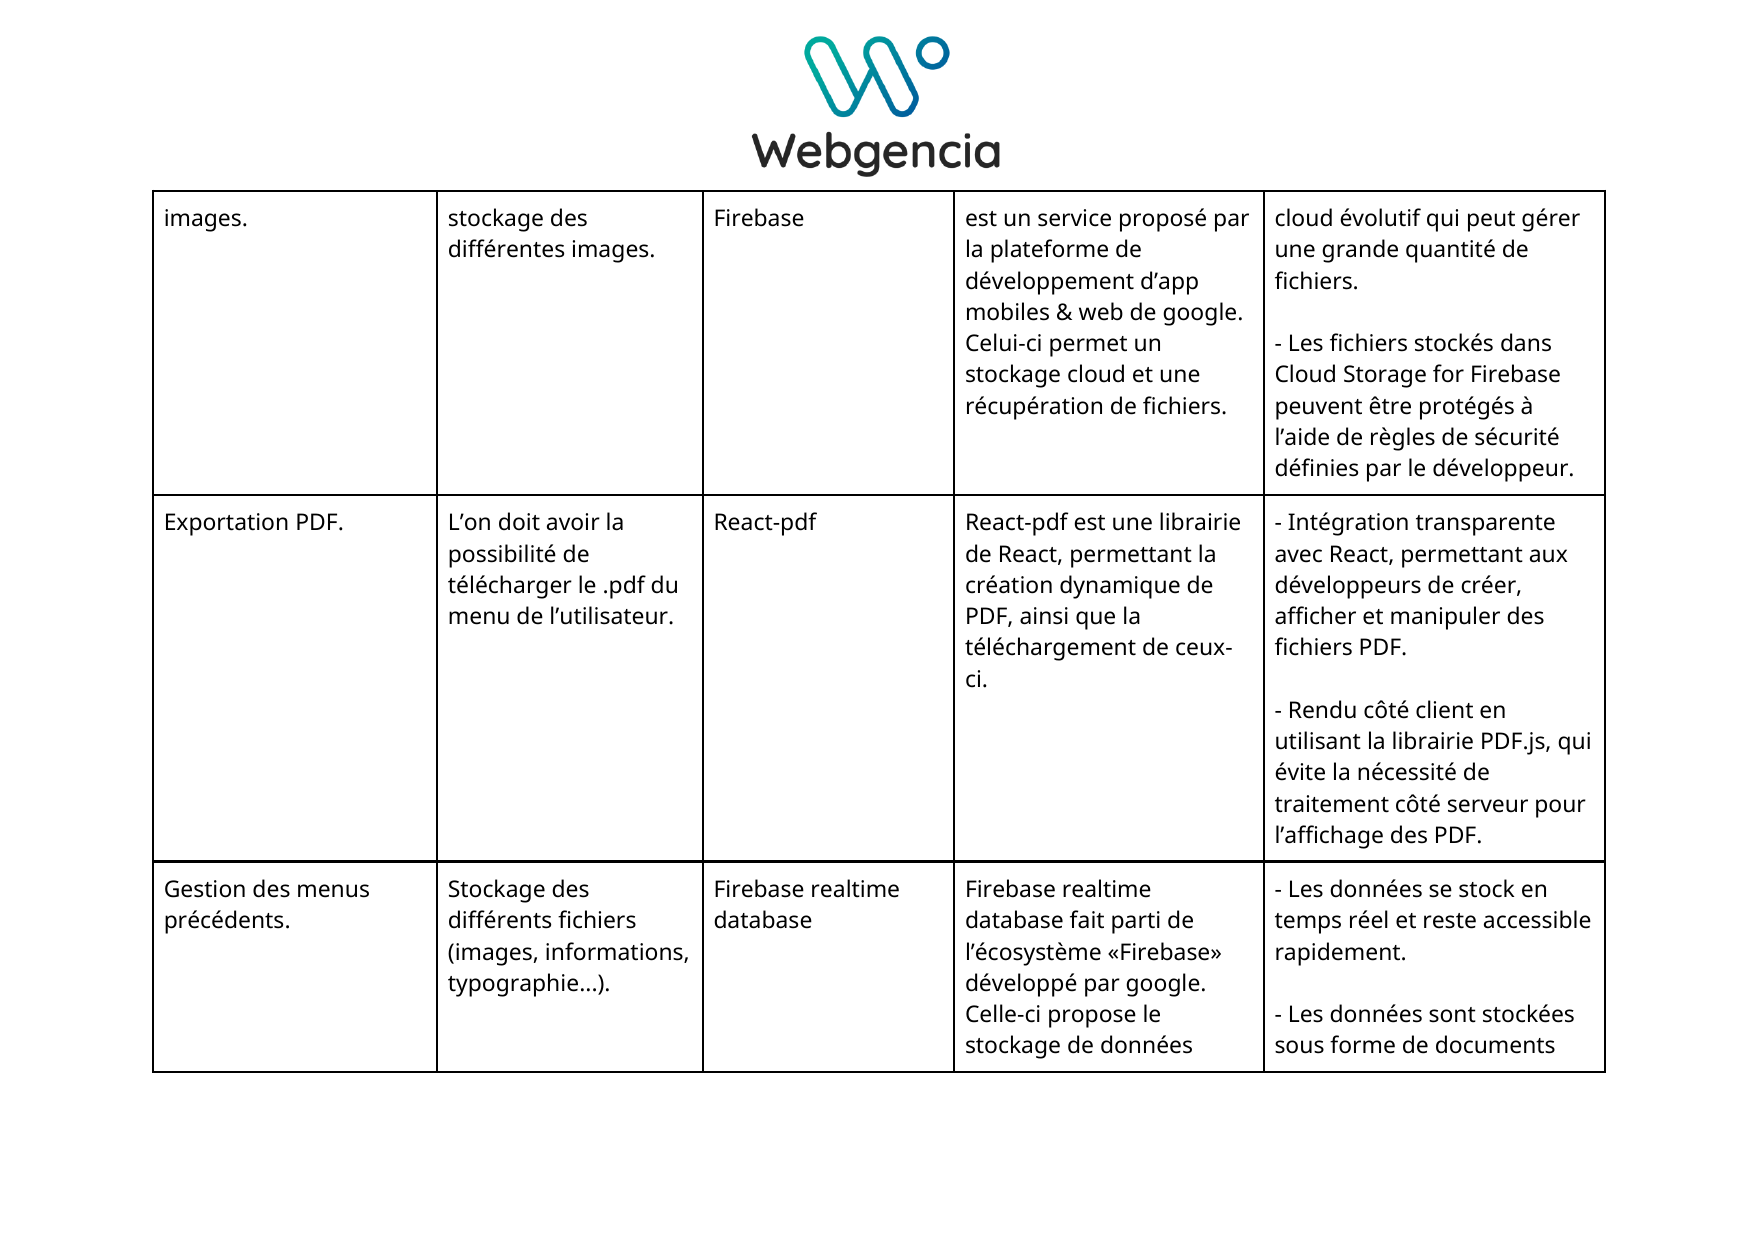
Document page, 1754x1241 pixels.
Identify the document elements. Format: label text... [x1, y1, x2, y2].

picture [710, 23, 1043, 190]
table_cell Exportation PDF. [154, 496, 436, 860]
table_cell - Les données se stock en temps réel et reste accessible rapidement. - Les données sont stockées sous forme de documents [1265, 863, 1604, 1071]
table_cell stockage des différentes images. [438, 192, 702, 494]
table_cell React-pdf [704, 496, 953, 860]
table_cell Firebase [704, 192, 953, 494]
table_cell Firebase realtime database [704, 863, 953, 1071]
table_cell L’on doit avoir la possibilité de télécharger le .pdf du menu de l’utilisateur. [438, 496, 702, 860]
table_cell Stockage des différents fichiers (images, informations, typographie...). [438, 863, 702, 1071]
table_cell cloud évolutif qui peut gérer une grande quantité de fichiers. - Les fichiers stockés dans Cloud Storage for Firebase peuvent être protégés à l’aide de règles de sécurité définies par le développeur. [1265, 192, 1604, 494]
table_cell Gestion des menus précédents. [154, 863, 436, 1071]
table_cell Firebase realtime database fait parti de l’écosystème «Firebase» développé par google. Celle-ci propose le stockage de données [955, 863, 1263, 1071]
table_cell - Intégration transparente avec React, permettant aux développeurs de créer, afficher et manipuler des fichiers PDF. - Rendu côté client en utilisant la librairie PDF.js, qui évite la nécessité de traitement côté serveur pour l’affichage des PDF. [1265, 496, 1604, 860]
table_cell images. [154, 192, 436, 494]
table_cell React-pdf est une librairie de React, permettant la création dynamique de PDF, ainsi que la téléchargement de ceux-ci. [955, 496, 1263, 860]
table_cell est un service proposé par la plateforme de développement d’app mobiles & web de google. Celui-ci permet un stockage cloud et une récupération de fichiers. [955, 192, 1263, 494]
